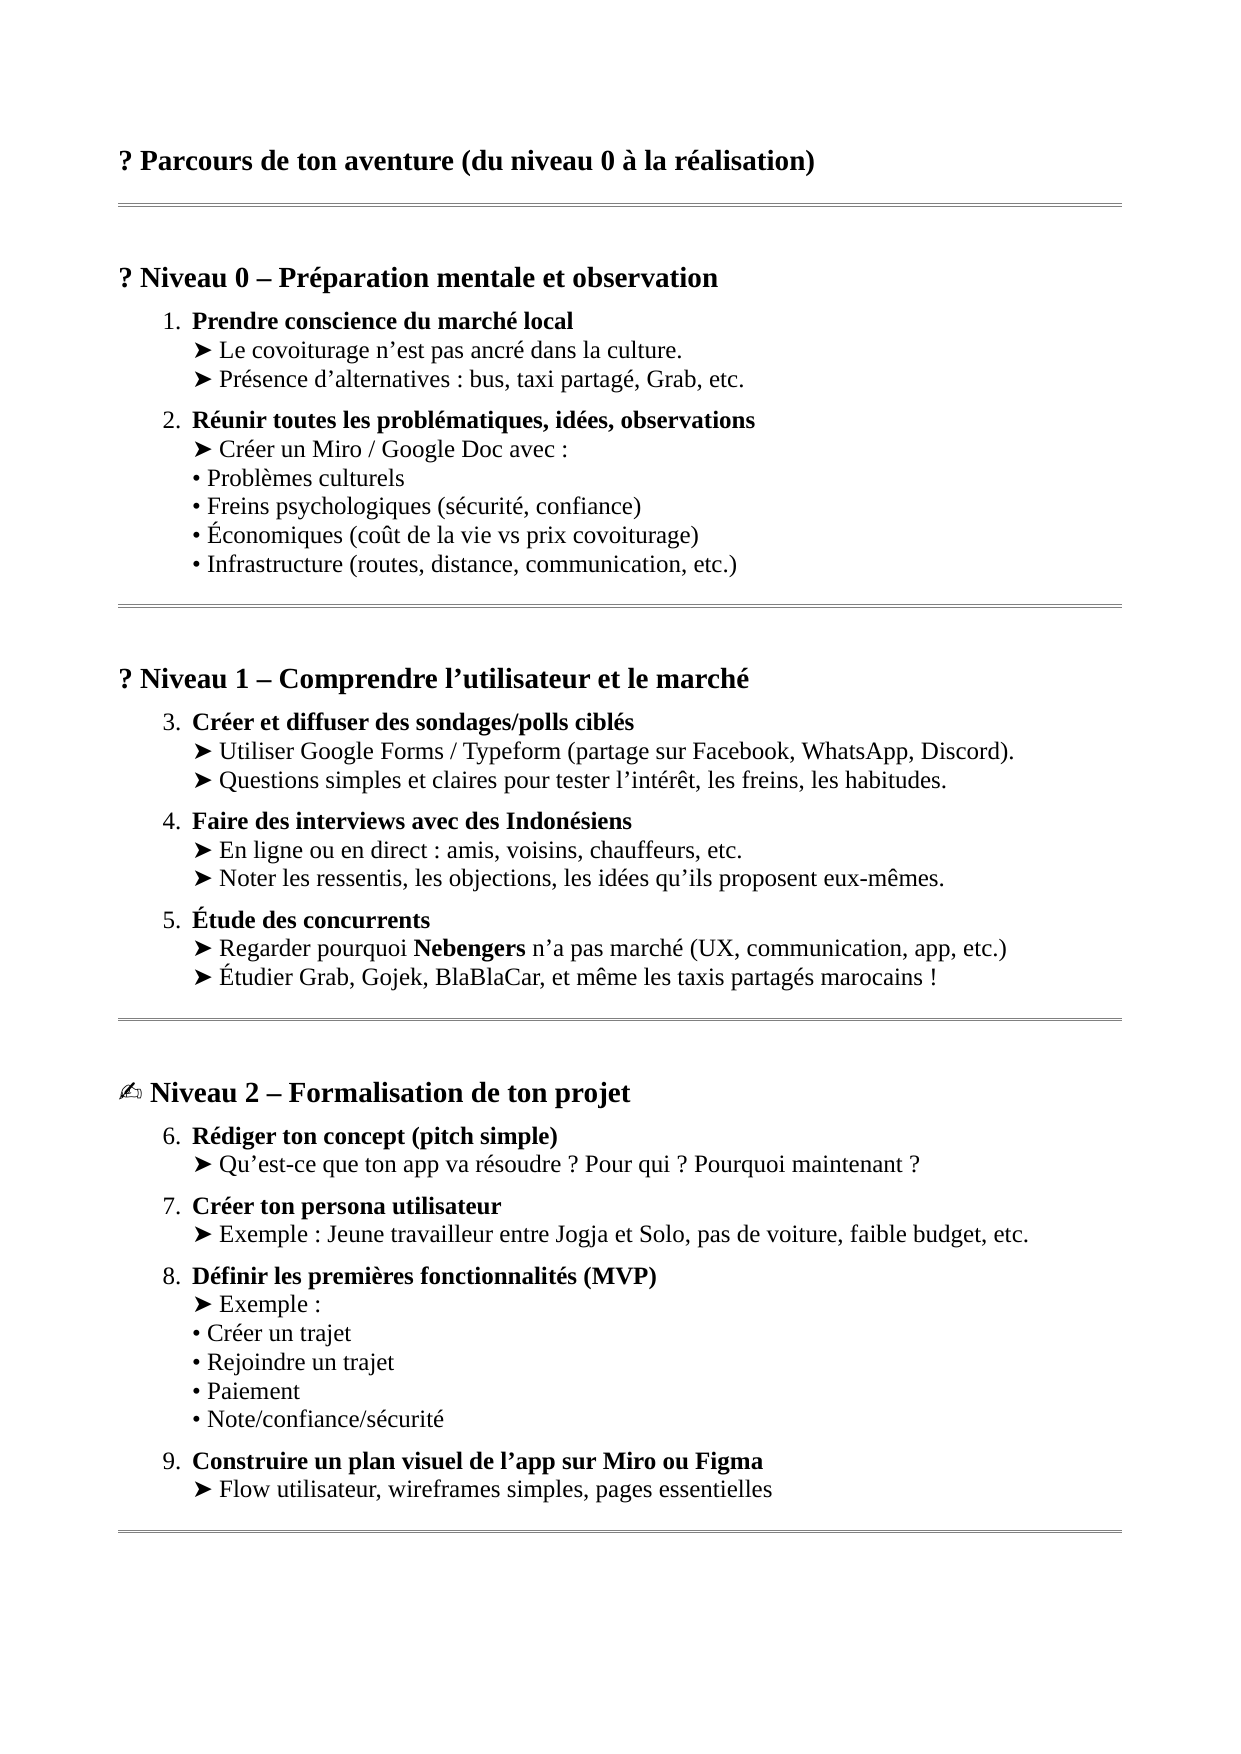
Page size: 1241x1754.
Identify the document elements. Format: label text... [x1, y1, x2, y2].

subtitle ? Parcours de ton aventure (du niveau 0 à la réalisation) [118, 143, 1122, 177]
subtitle ✍️ Niveau 2 – Formalisation de ton projet [118, 1075, 1122, 1108]
list Construire un plan visuel de l’app sur Miro ou Figma ➤ Flow utilisateur, wireframes simples, pages essentielles [162, 1446, 1122, 1503]
list Réunir toutes les problématiques, idées, observations ➤ Créer un Miro / Google Doc avec : • Problèmes culturels • Freins psychologiques (sécurité, confiance) • Économiques (coût de la vie vs prix covoiturage) • Infrastructure (routes, distance, communication, etc.) [162, 405, 1122, 578]
list Créer et diffuser des sondages/polls ciblés ➤ Utiliser Google Forms / Typeform (partage sur Facebook, WhatsApp, Discord). ➤ Questions simples et claires pour tester l’intérêt, les freins, les habitudes. [162, 707, 1122, 793]
list Prendre conscience du marché local ➤ Le covoiturage n’est pas ancré dans la culture. ➤ Présence d’alternatives : bus, taxi partagé, Grab, etc. [162, 306, 1122, 393]
list Étude des concurrents ➤ Regarder pourquoi Nebengers n’a pas marché (UX, communication, app, etc.) ➤ Étudier Grab, Gojek, BlaBlaCar, et même les taxis partagés marocains ! [162, 905, 1122, 991]
list Définir les premières fonctionnalités (MVP) ➤ Exemple : • Créer un trajet • Rejoindre un trajet • Paiement • Note/confiance/sécurité [162, 1261, 1122, 1433]
subtitle ? Niveau 0 – Préparation mentale et observation [118, 260, 1122, 294]
list Créer ton persona utilisateur ➤ Exemple : Jeune travailleur entre Jogja et Solo, pas de voiture, faible budget, etc. [162, 1191, 1122, 1248]
subtitle ? Niveau 1 – Comprendre l’utilisateur et le marché [118, 661, 1122, 695]
list Faire des interviews avec des Indonésiens ➤ En ligne ou en direct : amis, voisins, chauffeurs, etc. ➤ Noter les ressentis, les objections, les idées qu’ils proposent eux-mêmes. [162, 806, 1122, 892]
list Rédiger ton concept (pitch simple) ➤ Qu’est-ce que ton app va résoudre ? Pour qui ? Pourquoi maintenant ? [162, 1121, 1122, 1178]
